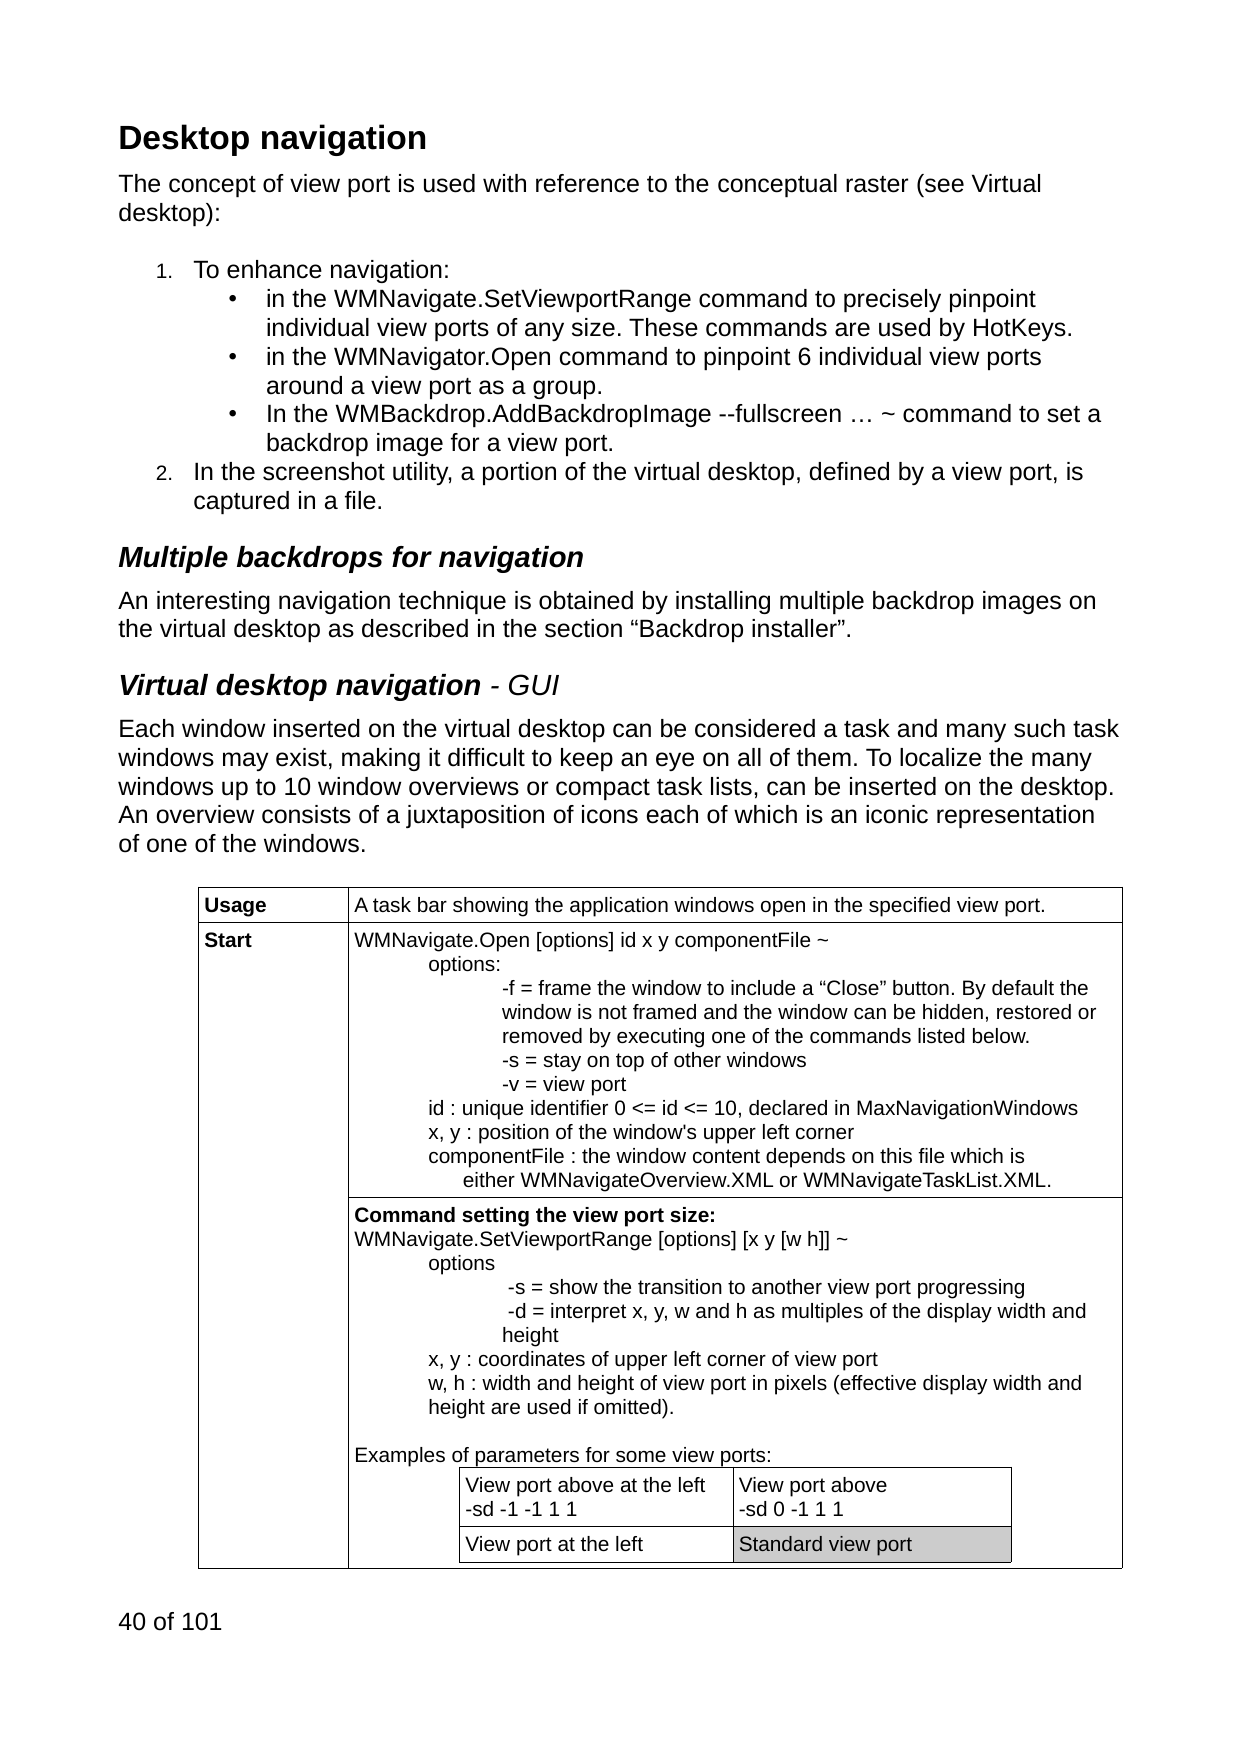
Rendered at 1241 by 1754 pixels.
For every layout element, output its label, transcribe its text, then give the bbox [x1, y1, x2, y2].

table_cell View port at the left [460, 1527, 733, 1562]
table_header A task bar showing the application windows open in the specified view port. [349, 888, 1122, 922]
list To enhance navigation: [156, 256, 1122, 284]
table_header View port above at the left -sd -1 -1 1 1 [460, 1468, 733, 1526]
table_cell WMNavigate.Open [options] id x y componentFile ~ options: -f = frame the window to include a “Close” button. By default the window is not framed and the window can be hidden, restored or removed by executing one of the commands listed below. -s = stay on top of other windows -v = view port id : unique identifier 0 <= id <= 10, declared in MaxNavigationWindows x, y : position of the window's upper left corner componentFile : the window content depends on this file which is either WMNavigateOverview.XML or WMNavigateTaskList.XML. [349, 923, 1122, 1197]
subtitle Desktop navigation [118, 118, 1122, 157]
list In the WMBackdrop.AddBackdropImage --fullscreen … ~ command to set a backdrop image for a view port. [228, 399, 1122, 457]
table_cell Standard view port [734, 1527, 1011, 1562]
list In the screenshot utility, a portion of the virtual desktop, defined by a view port, is captured in a file. [156, 457, 1122, 514]
list in the WMNavigate.SetViewportRange command to precisely pinpoint individual view ports of any size. These commands are used by HotKeys. [228, 284, 1122, 342]
text The concept of view port is used with reference to the conceptual raster (see Virtual desktop): [118, 169, 1122, 227]
subtitle Virtual desktop navigation - GUI [118, 668, 1122, 702]
subtitle Multiple backdrops for navigation [118, 539, 1122, 573]
table_cell Command setting the view port size: WMNavigate.SetViewportRange [options] [x y [w h]] ~ options -s = show the transition to another view port progressing -d = interpret x, y, w and h as multiples of the display width and height x, y : coordinates of upper left corner of view port w, h : width and height of view port in pixels (effective display width and height are used if omitted). Examples of parameters for some view ports: [349, 1198, 1122, 1567]
list in the WMNavigator.Open command to pinpoint 6 individual view ports around a view port as a group. [228, 342, 1122, 399]
text Each window inserted on the virtual desktop can be considered a task and many such task windows may exist, making it difficult to keep an eye on all of them. To localize the many windows up to 10 window overviews or compact task lists, can be inserted on the desktop. An overview consists of a juxtaposition of icons each of which is an iconic representation of one of the windows. [118, 714, 1122, 858]
table_header View port above -sd 0 -1 1 1 [734, 1468, 1011, 1526]
table_header Usage [199, 888, 348, 922]
table_cell Start [199, 923, 348, 1567]
text An interesting navigation technique is obtained by installing multiple backdrop images on the virtual desktop as described in the section “Backdrop installer”. [118, 586, 1122, 643]
